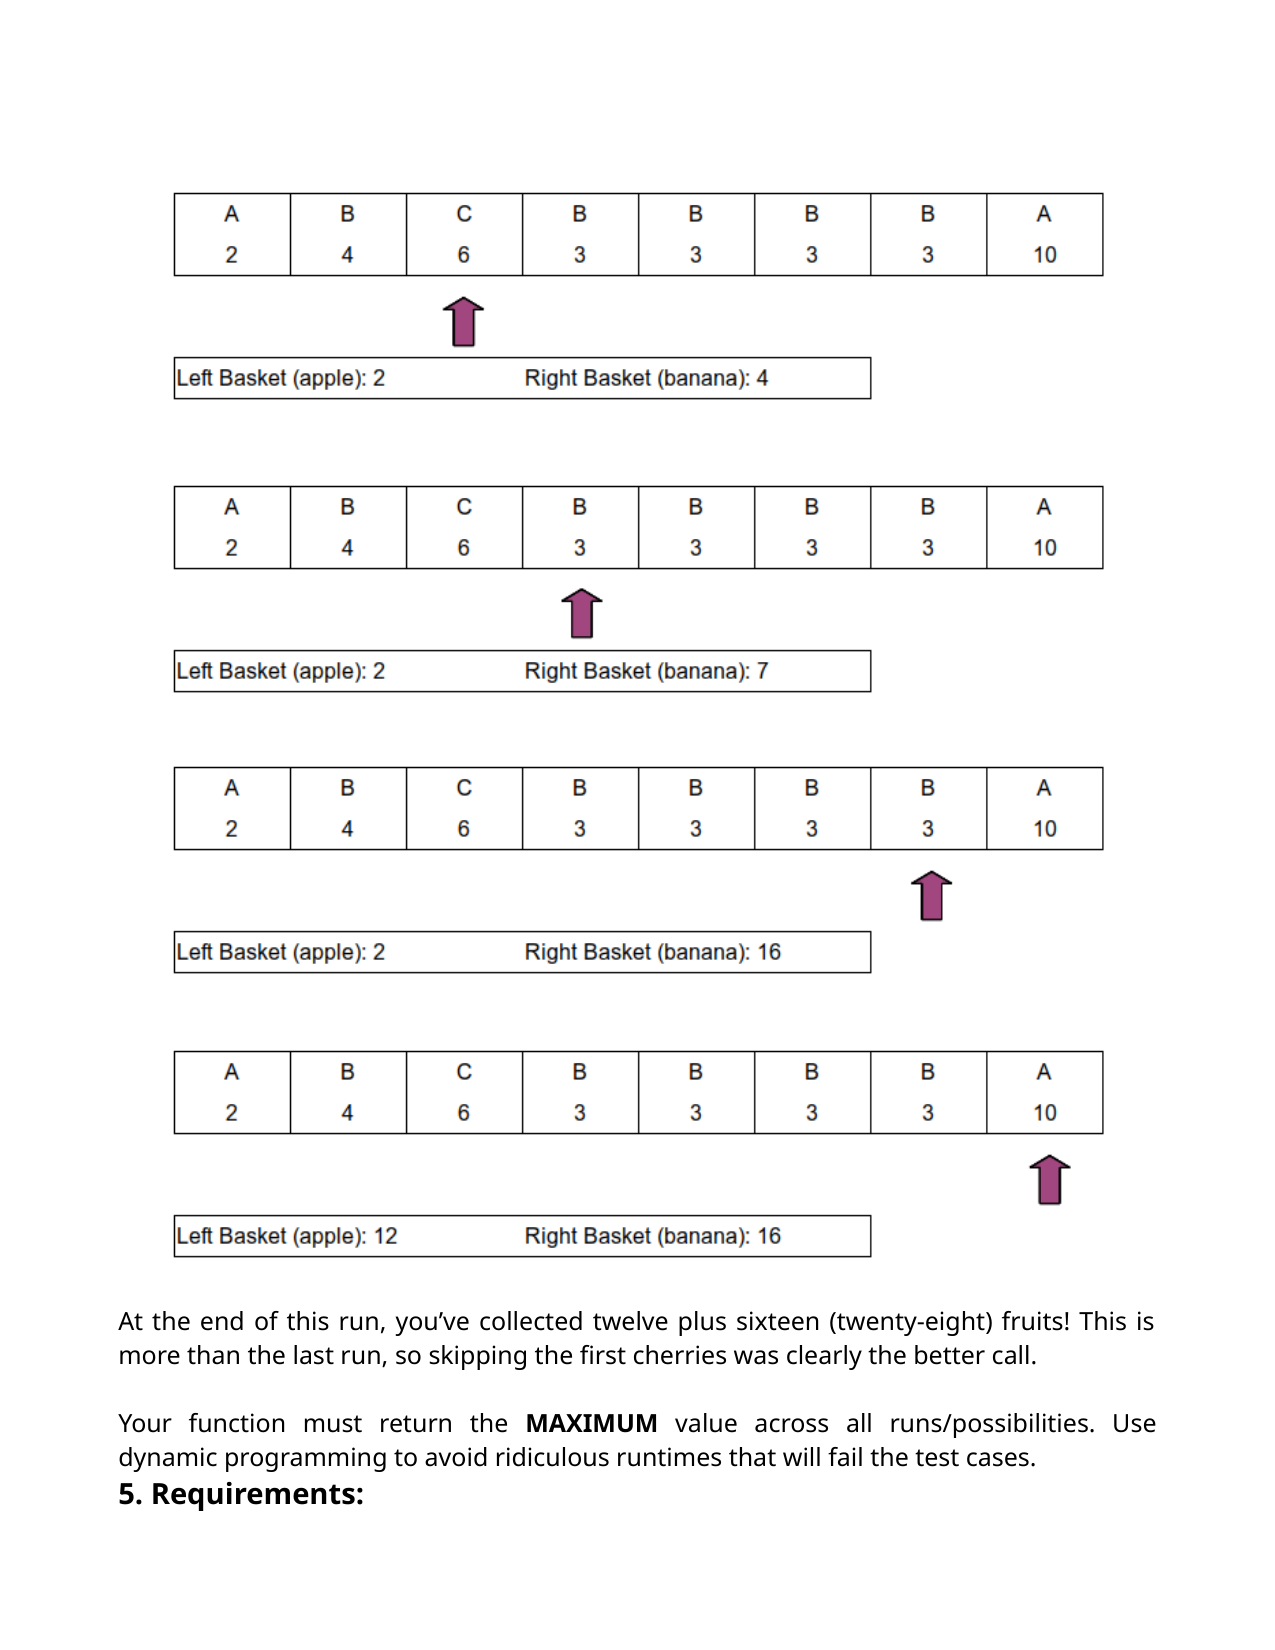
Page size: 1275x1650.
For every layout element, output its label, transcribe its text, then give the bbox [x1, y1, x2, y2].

text 5. Requirements: [118, 1474, 1157, 1513]
text Your function must return the MAXIMUM value across all runs/possibilities. Use dynamic programming to avoid ridiculous runtimes that will fail the test cases. [118, 1406, 1157, 1474]
picture [118, 152, 1157, 1304]
text At the end of this run, you’ve collected twelve plus sixteen (twenty-eight) fruits! This is more than the last run, so skipping the first cherries was clearly the better call. [118, 1304, 1157, 1371]
